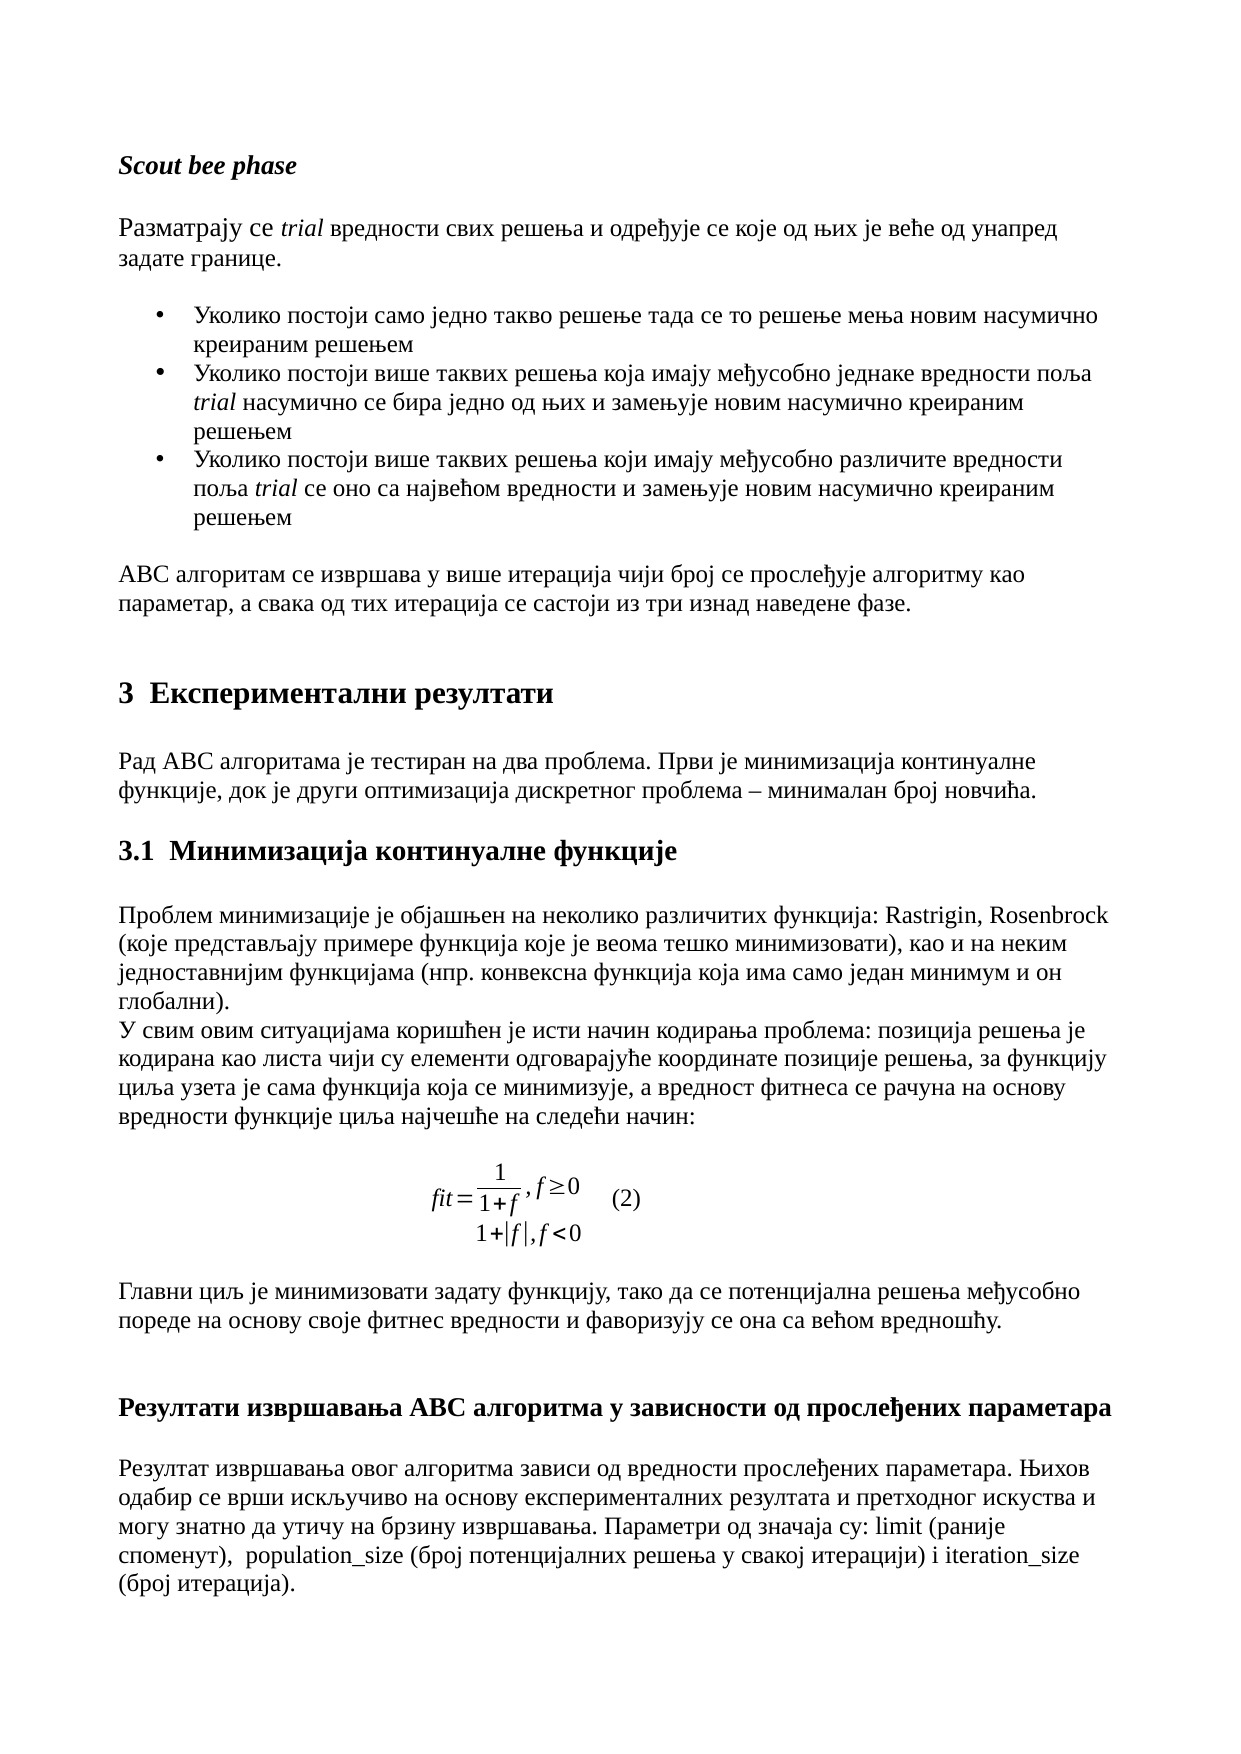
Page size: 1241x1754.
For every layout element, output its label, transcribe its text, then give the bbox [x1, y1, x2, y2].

text Рад ABC алгоритама је тестиран на два проблема. Први је минимизација континуалне функције, док је други оптимизација дискретног проблема – минималан број новчића. [118, 746, 1122, 804]
text (2) [118, 1158, 1122, 1247]
text 3.1 Минимизација континуалне функције [118, 833, 1122, 866]
list Уколико постоји више таквих решења који имају међусобно различите вредности поља trial се оно са највећом вредности и замењује новим насумично креираним решењем [156, 444, 1122, 531]
text Проблем минимизације је објашњен на неколико различитих функција: Rastrigin, Rosenbrock (које представљају примере функција које је веома тешко минимизовати), као и на неким једноставнијим функцијама (нпр. конвексна функција која има само један минимум и он глобални). [118, 900, 1122, 1015]
list Уколико постоји више таквих решења која имају међусобно једнаке вредности поља trial насумично се бира једно од њих и замењује новим насумично креираним решењем [156, 358, 1122, 444]
text ABC алгоритам се извршава у више итерација чији број се прослеђује алгоритму као параметар, а свака од тих итерација се састоји из три изнад наведене фазе. [118, 559, 1122, 617]
text У свим овим ситуацијама коришћен је исти начин кодирања проблема: позиција решења је кодирана као листа чији су елементи одговарајуће координате позиције решења, за функцију циља узета је сама функција која се минимизује, а вредност фитнеса се рачуна на основу вредности функције циља најчешће на следећи начин: [118, 1015, 1122, 1130]
text Scout bee phase [118, 149, 1122, 180]
text Резултат извршавања овог алгоритма зависи од вредности прослеђених параметара. Њихов одабир се врши искључиво на основу експерименталних резултата и претходног искуства и могу знатно да утичу на брзину извршавања. Параметри од значаја су: limit (раније споменут), population_size (број потенцијалних решења у свакој итерацији) i iteration_size (број итерација). [118, 1453, 1122, 1597]
text Разматрају се trial вредности свих решења и одређује се које од њих је веће од унапред задате границе. [118, 212, 1122, 271]
list Уколико постоји само једно такво решење тада се то решење мења новим насумично креираним решењем [156, 300, 1122, 358]
text Главни циљ је минимизовати задату функцију, тако да се потенцијална решења међусобно пореде на основу своје фитнес вредности и фаворизују се она са већом вредношћу. [118, 1276, 1122, 1334]
text 3 Експериментални резултати [118, 674, 1122, 710]
text Резултати извршавања АВС алгоритма у зависности од прослеђених параметара [118, 1391, 1122, 1422]
